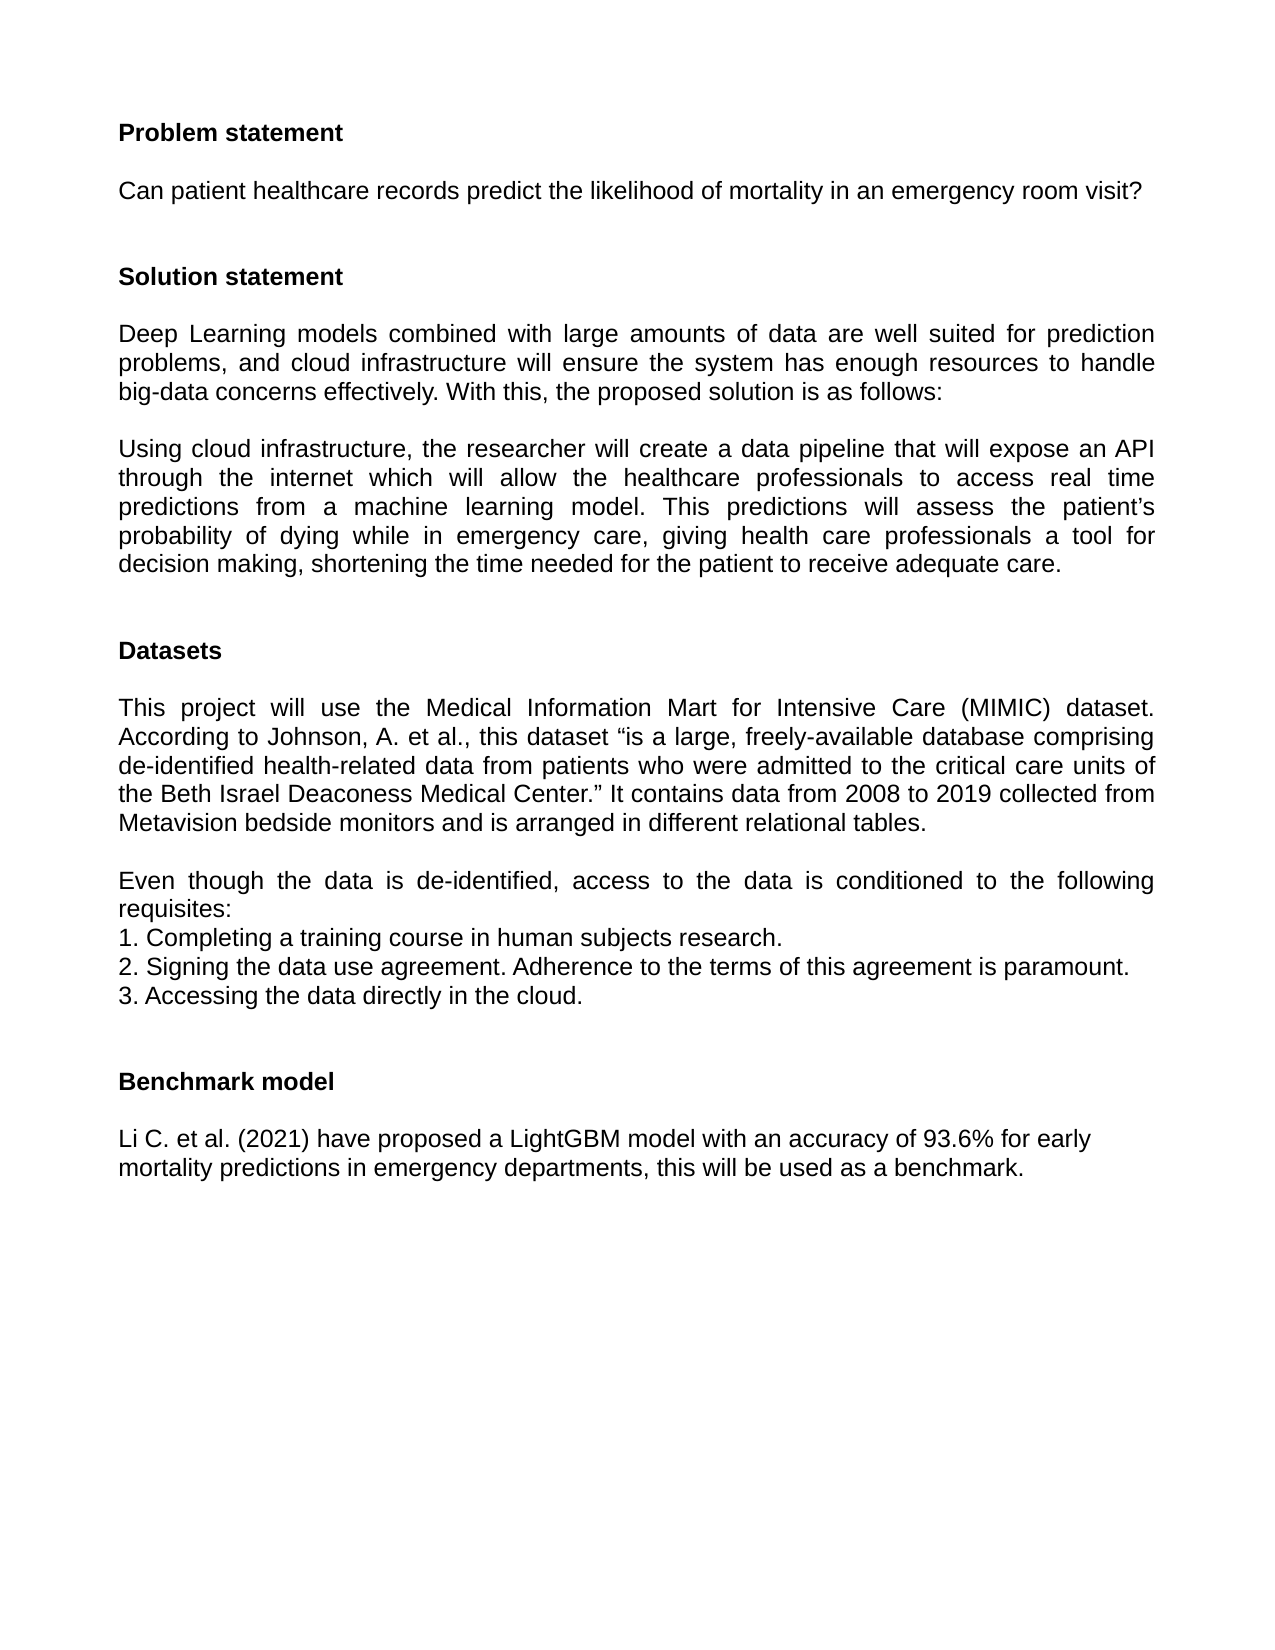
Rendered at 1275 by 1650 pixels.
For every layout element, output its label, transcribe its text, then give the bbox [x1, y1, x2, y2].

text Using cloud infrastructure, the researcher will create a data pipeline that will expose an API through the internet which will allow the healthcare professionals to access real time predictions from a machine learning model. This predictions will assess the patient’s probability of dying while in emergency care, giving health care professionals a tool for decision making, shortening the time needed for the patient to receive adequate care. [118, 434, 1157, 578]
text Datasets [118, 636, 1157, 664]
text Problem statement [118, 118, 1157, 147]
text Even though the data is de-identified, access to the data is conditioned to the following requisites: [118, 866, 1157, 923]
text Deep Learning models combined with large amounts of data are well suited for prediction problems, and cloud infrastructure will ensure the system has enough resources to handle big-data concerns effectively. With this, the proposed solution is as follows: [118, 319, 1157, 406]
text Can patient healthcare records predict the likelihood of mortality in an emergency room visit? [118, 176, 1157, 204]
text Solution statement [118, 262, 1157, 291]
text Benchmark model [118, 1067, 1157, 1096]
text 2. Signing the data use agreement. Adherence to the terms of this agreement is paramount. [118, 952, 1157, 981]
text 3. Accessing the data directly in the cloud. [118, 981, 1157, 1009]
text This project will use the Medical Information Mart for Intensive Care (MIMIC) dataset. According to Johnson, A. et al., this dataset “is a large, freely-available database comprising de-identified health-related data from patients who were admitted to the critical care units of the Beth Israel Deaconess Medical Center.” It contains data from 2008 to 2019 collected from Metavision bedside monitors and is arranged in different relational tables. [118, 693, 1157, 837]
text 1. Completing a training course in human subjects research. [118, 923, 1157, 952]
text Li C. et al. (2021) have proposed a LightGBM model with an accuracy of 93.6% for early mortality predictions in emergency departments, this will be used as a benchmark. [118, 1124, 1157, 1182]
